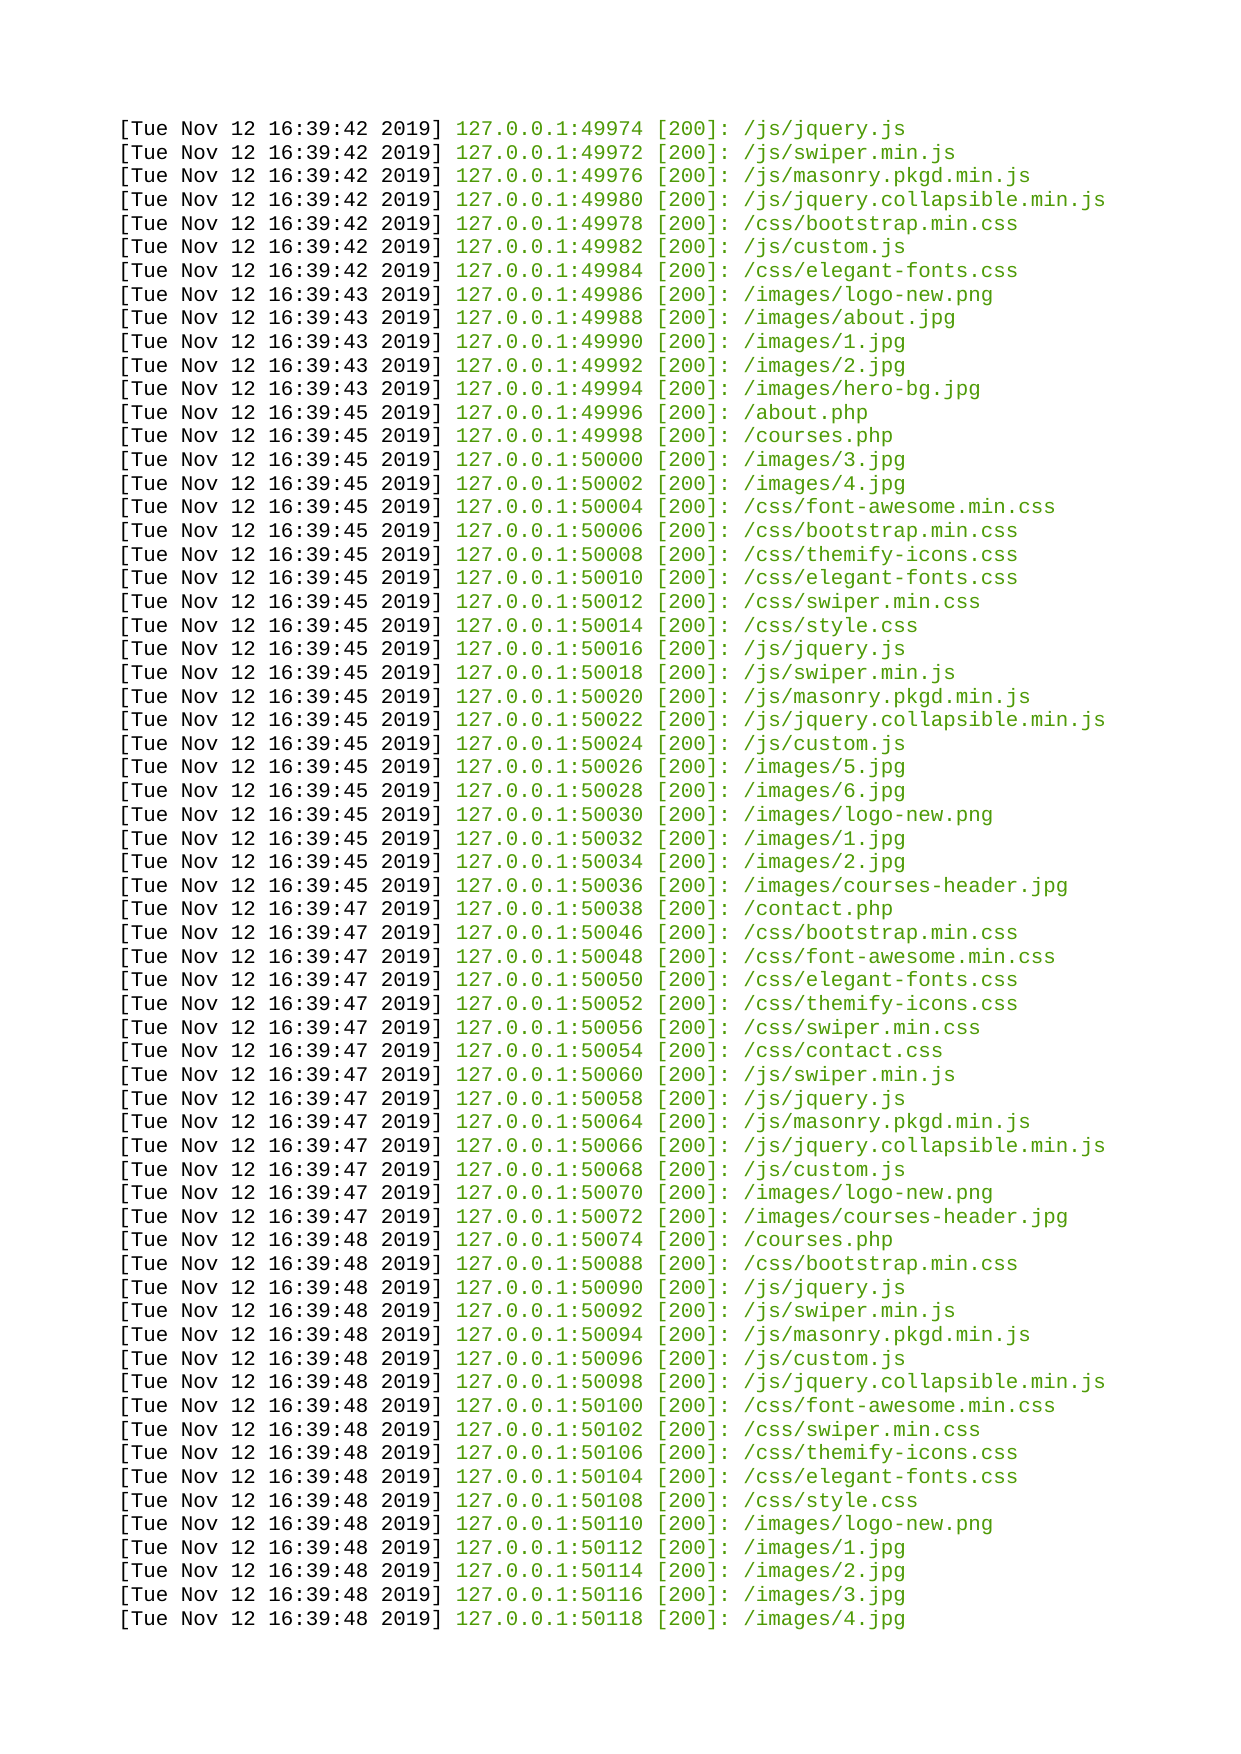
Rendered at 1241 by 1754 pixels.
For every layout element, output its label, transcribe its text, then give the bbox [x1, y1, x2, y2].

text [Tue Nov 12 16:39:45 2019] 127.0.0.1:49996 [200]: /about.php [118, 402, 1122, 426]
text [Tue Nov 12 16:39:45 2019] 127.0.0.1:50024 [200]: /js/custom.js [118, 733, 1122, 757]
text [Tue Nov 12 16:39:47 2019] 127.0.0.1:50058 [200]: /js/jquery.js [118, 1088, 1122, 1111]
text [Tue Nov 12 16:39:43 2019] 127.0.0.1:49992 [200]: /images/2.jpg [118, 354, 1122, 378]
text [Tue Nov 12 16:39:48 2019] 127.0.0.1:50094 [200]: /js/masonry.pkgd.min.js [118, 1324, 1122, 1348]
text [Tue Nov 12 16:39:42 2019] 127.0.0.1:49980 [200]: /js/jquery.collapsible.min.js [118, 189, 1122, 213]
text [Tue Nov 12 16:39:47 2019] 127.0.0.1:50048 [200]: /css/font-awesome.min.css [118, 946, 1122, 969]
text [Tue Nov 12 16:39:45 2019] 127.0.0.1:50020 [200]: /js/masonry.pkgd.min.js [118, 686, 1122, 709]
text [Tue Nov 12 16:39:45 2019] 127.0.0.1:50004 [200]: /css/font-awesome.min.css [118, 496, 1122, 520]
text [Tue Nov 12 16:39:48 2019] 127.0.0.1:50108 [200]: /css/style.css [118, 1489, 1122, 1513]
text [Tue Nov 12 16:39:47 2019] 127.0.0.1:50038 [200]: /contact.php [118, 898, 1122, 922]
text [Tue Nov 12 16:39:43 2019] 127.0.0.1:49988 [200]: /images/about.jpg [118, 307, 1122, 331]
text [Tue Nov 12 16:39:48 2019] 127.0.0.1:50112 [200]: /images/1.jpg [118, 1537, 1122, 1561]
text [Tue Nov 12 16:39:42 2019] 127.0.0.1:49976 [200]: /js/masonry.pkgd.min.js [118, 165, 1122, 189]
text [Tue Nov 12 16:39:43 2019] 127.0.0.1:49986 [200]: /images/logo-new.png [118, 284, 1122, 307]
text [Tue Nov 12 16:39:47 2019] 127.0.0.1:50050 [200]: /css/elegant-fonts.css [118, 969, 1122, 993]
text [Tue Nov 12 16:39:45 2019] 127.0.0.1:50006 [200]: /css/bootstrap.min.css [118, 520, 1122, 544]
text [Tue Nov 12 16:39:42 2019] 127.0.0.1:49978 [200]: /css/bootstrap.min.css [118, 213, 1122, 236]
text [Tue Nov 12 16:39:45 2019] 127.0.0.1:50000 [200]: /images/3.jpg [118, 449, 1122, 473]
text [Tue Nov 12 16:39:45 2019] 127.0.0.1:49998 [200]: /courses.php [118, 426, 1122, 449]
text [Tue Nov 12 16:39:45 2019] 127.0.0.1:50030 [200]: /images/logo-new.png [118, 804, 1122, 827]
text [Tue Nov 12 16:39:45 2019] 127.0.0.1:50002 [200]: /images/4.jpg [118, 473, 1122, 496]
text [Tue Nov 12 16:39:48 2019] 127.0.0.1:50118 [200]: /images/4.jpg [118, 1608, 1122, 1631]
text [Tue Nov 12 16:39:47 2019] 127.0.0.1:50060 [200]: /js/swiper.min.js [118, 1064, 1122, 1088]
text [Tue Nov 12 16:39:45 2019] 127.0.0.1:50036 [200]: /images/courses-header.jpg [118, 875, 1122, 898]
text [Tue Nov 12 16:39:45 2019] 127.0.0.1:50014 [200]: /css/style.css [118, 615, 1122, 638]
text [Tue Nov 12 16:39:45 2019] 127.0.0.1:50010 [200]: /css/elegant-fonts.css [118, 567, 1122, 591]
text [Tue Nov 12 16:39:48 2019] 127.0.0.1:50092 [200]: /js/swiper.min.js [118, 1300, 1122, 1324]
text [Tue Nov 12 16:39:45 2019] 127.0.0.1:50016 [200]: /js/jquery.js [118, 638, 1122, 662]
text [Tue Nov 12 16:39:48 2019] 127.0.0.1:50096 [200]: /js/custom.js [118, 1348, 1122, 1371]
text [Tue Nov 12 16:39:45 2019] 127.0.0.1:50018 [200]: /js/swiper.min.js [118, 662, 1122, 686]
text [Tue Nov 12 16:39:48 2019] 127.0.0.1:50100 [200]: /css/font-awesome.min.css [118, 1395, 1122, 1419]
text [Tue Nov 12 16:39:42 2019] 127.0.0.1:49972 [200]: /js/swiper.min.js [118, 142, 1122, 165]
text [Tue Nov 12 16:39:48 2019] 127.0.0.1:50088 [200]: /css/bootstrap.min.css [118, 1253, 1122, 1277]
text [Tue Nov 12 16:39:47 2019] 127.0.0.1:50046 [200]: /css/bootstrap.min.css [118, 922, 1122, 946]
text [Tue Nov 12 16:39:48 2019] 127.0.0.1:50104 [200]: /css/elegant-fonts.css [118, 1466, 1122, 1489]
text [Tue Nov 12 16:39:48 2019] 127.0.0.1:50090 [200]: /js/jquery.js [118, 1277, 1122, 1300]
text [Tue Nov 12 16:39:42 2019] 127.0.0.1:49984 [200]: /css/elegant-fonts.css [118, 260, 1122, 284]
text [Tue Nov 12 16:39:48 2019] 127.0.0.1:50098 [200]: /js/jquery.collapsible.min.js [118, 1371, 1122, 1395]
text [Tue Nov 12 16:39:48 2019] 127.0.0.1:50106 [200]: /css/themify-icons.css [118, 1442, 1122, 1466]
text [Tue Nov 12 16:39:47 2019] 127.0.0.1:50064 [200]: /js/masonry.pkgd.min.js [118, 1111, 1122, 1135]
text [Tue Nov 12 16:39:47 2019] 127.0.0.1:50052 [200]: /css/themify-icons.css [118, 993, 1122, 1017]
text [Tue Nov 12 16:39:47 2019] 127.0.0.1:50070 [200]: /images/logo-new.png [118, 1182, 1122, 1206]
text [Tue Nov 12 16:39:45 2019] 127.0.0.1:50012 [200]: /css/swiper.min.css [118, 591, 1122, 615]
text [Tue Nov 12 16:39:47 2019] 127.0.0.1:50072 [200]: /images/courses-header.jpg [118, 1206, 1122, 1229]
text [Tue Nov 12 16:39:47 2019] 127.0.0.1:50054 [200]: /css/contact.css [118, 1040, 1122, 1064]
text [Tue Nov 12 16:39:42 2019] 127.0.0.1:49982 [200]: /js/custom.js [118, 236, 1122, 260]
text [Tue Nov 12 16:39:47 2019] 127.0.0.1:50056 [200]: /css/swiper.min.css [118, 1017, 1122, 1040]
text [Tue Nov 12 16:39:42 2019] 127.0.0.1:49974 [200]: /js/jquery.js [118, 118, 1122, 142]
text [Tue Nov 12 16:39:45 2019] 127.0.0.1:50034 [200]: /images/2.jpg [118, 851, 1122, 875]
text [Tue Nov 12 16:39:48 2019] 127.0.0.1:50114 [200]: /images/2.jpg [118, 1561, 1122, 1584]
text [Tue Nov 12 16:39:45 2019] 127.0.0.1:50022 [200]: /js/jquery.collapsible.min.js [118, 709, 1122, 733]
text [Tue Nov 12 16:39:48 2019] 127.0.0.1:50110 [200]: /images/logo-new.png [118, 1513, 1122, 1537]
text [Tue Nov 12 16:39:48 2019] 127.0.0.1:50102 [200]: /css/swiper.min.css [118, 1419, 1122, 1442]
text [Tue Nov 12 16:39:45 2019] 127.0.0.1:50028 [200]: /images/6.jpg [118, 780, 1122, 804]
text [Tue Nov 12 16:39:45 2019] 127.0.0.1:50032 [200]: /images/1.jpg [118, 827, 1122, 851]
text [Tue Nov 12 16:39:47 2019] 127.0.0.1:50066 [200]: /js/jquery.collapsible.min.js [118, 1135, 1122, 1158]
text [Tue Nov 12 16:39:43 2019] 127.0.0.1:49990 [200]: /images/1.jpg [118, 331, 1122, 354]
text [Tue Nov 12 16:39:45 2019] 127.0.0.1:50026 [200]: /images/5.jpg [118, 757, 1122, 780]
text [Tue Nov 12 16:39:45 2019] 127.0.0.1:50008 [200]: /css/themify-icons.css [118, 544, 1122, 567]
text [Tue Nov 12 16:39:47 2019] 127.0.0.1:50068 [200]: /js/custom.js [118, 1158, 1122, 1182]
text [Tue Nov 12 16:39:48 2019] 127.0.0.1:50074 [200]: /courses.php [118, 1229, 1122, 1253]
text [Tue Nov 12 16:39:43 2019] 127.0.0.1:49994 [200]: /images/hero-bg.jpg [118, 378, 1122, 402]
text [Tue Nov 12 16:39:48 2019] 127.0.0.1:50116 [200]: /images/3.jpg [118, 1584, 1122, 1608]
